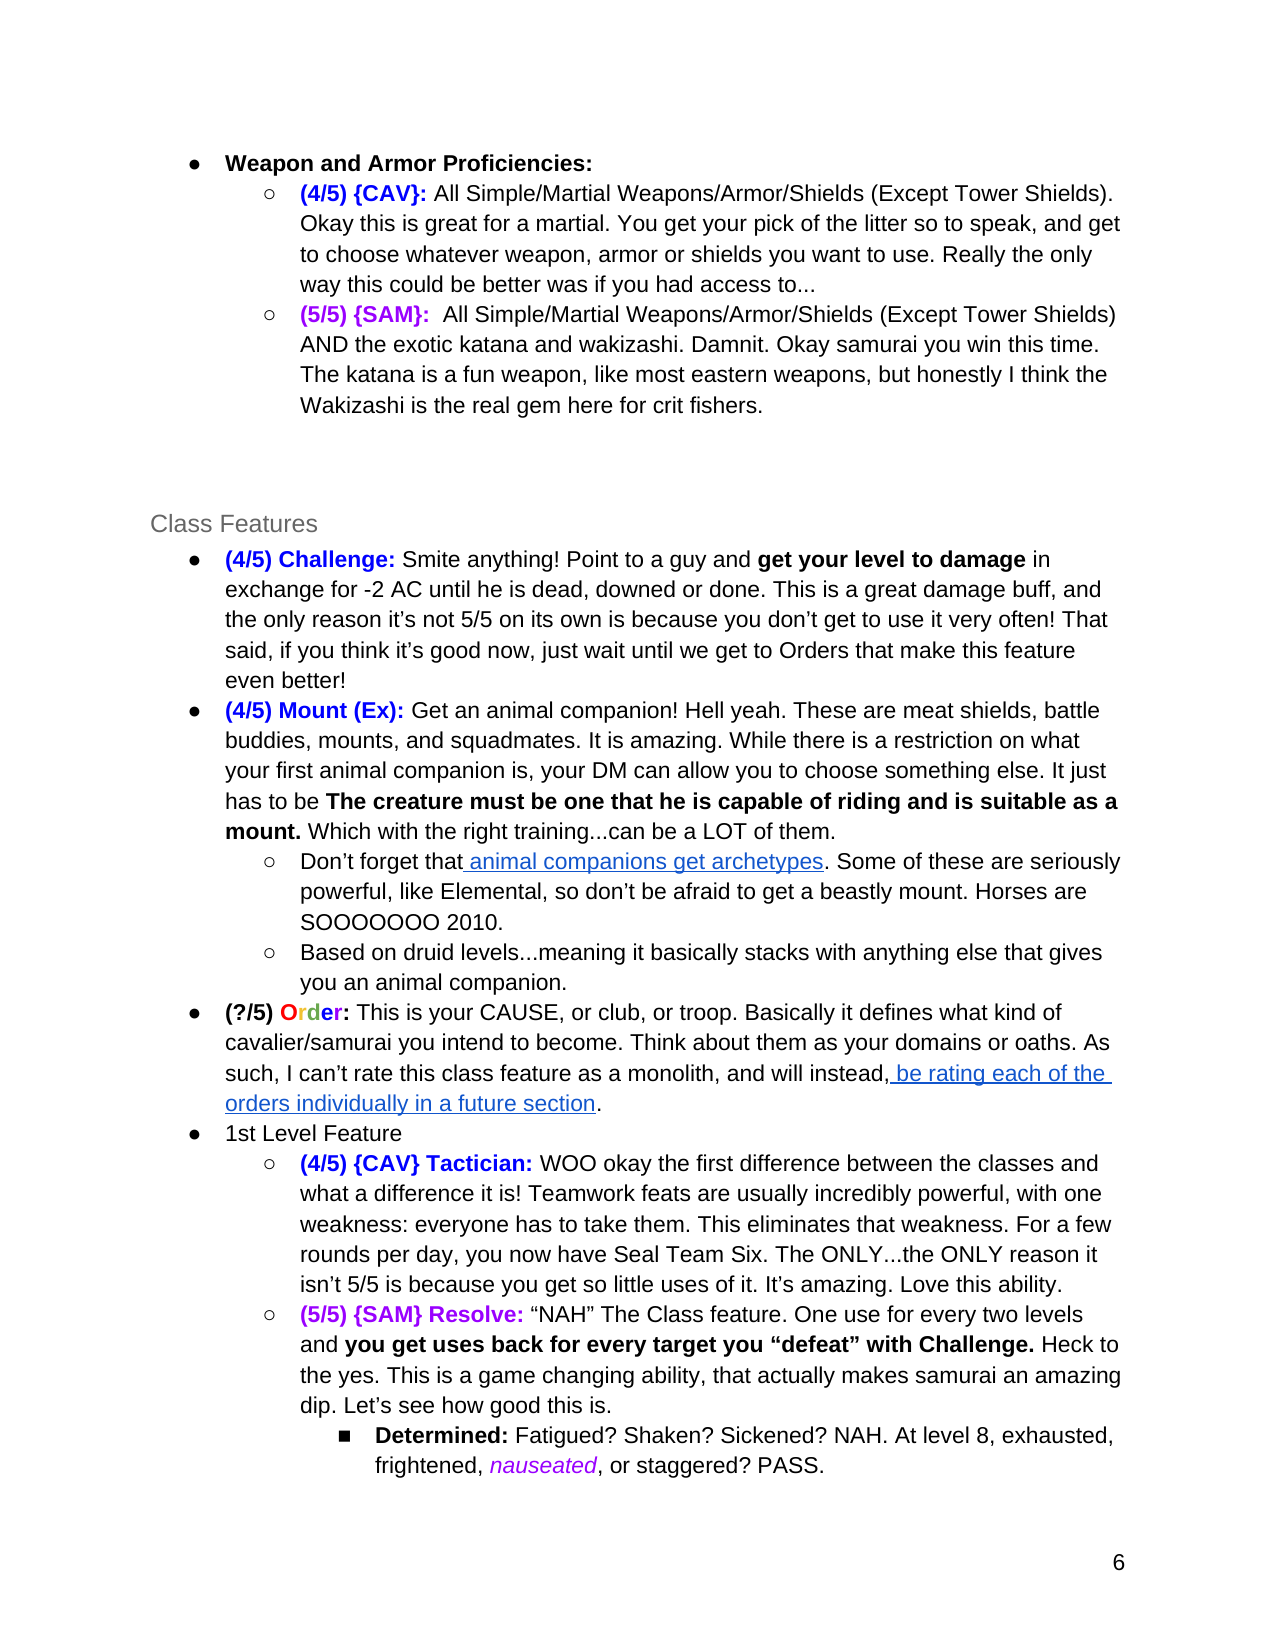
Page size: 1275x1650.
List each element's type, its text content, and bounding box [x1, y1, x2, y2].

list (4/5) {CAV}: All Simple/Martial Weapons/Armor/Shields (Except Tower Shields). Okay this is great for a martial. You get your pick of the litter so to speak, and get to choose whatever weapon, armor or shields you want to use. Really the only way this could be better was if you had access to... [262, 180, 1125, 297]
list (?/5) Order: This is your CAUSE, or club, or troop. Basically it defines what kind of cavalier/samurai you intend to become. Think about them as your domains or oaths. As such, I can’t rate this class feature as a monolith, and will instead, be rating each of the orders individually in a future section. [187, 999, 1125, 1116]
list (4/5) Challenge: Smite anything! Point to a guy and get your level to damage in exchange for -2 AC until he is dead, downed or done. This is a great damage buff, and the only reason it’s not 5/5 on its own is because you don’t get to use it very often! That said, if you think it’s good now, just wait until we get to Orders that make this feature even better! [187, 546, 1125, 693]
list (5/5) {SAM} Resolve: “NAH” The Class feature. One use for every two levels and you get uses back for every target you “defeat” with Challenge. Heck to the yes. This is a game changing ability, that actually makes samurai an amazing dip. Let’s see how good this is. [262, 1301, 1125, 1418]
list Don’t forget that animal companions get archetypes. Some of these are seriously powerful, like Elemental, so don’t be afraid to get a beastly mount. Horses are SOOOOOOO 2010. [262, 848, 1125, 935]
list Determined: Fatigued? Shaken? Sickened? NAH. At level 8, exhausted, frightened, nauseated, or staggered? PASS. [337, 1422, 1125, 1479]
list (5/5) {SAM}: All Simple/Martial Weapons/Armor/Shields (Except Tower Shields) AND the exotic katana and wakizashi. Damnit. Okay samurai you win this time. The katana is a fun weapon, like most eastern weapons, but honestly I think the Wakizashi is the real gem here for crit fishers. [262, 301, 1125, 418]
subtitle Class Features [150, 509, 1125, 538]
list Weapon and Armor Proficiencies: [187, 150, 1125, 176]
list Based on druid levels...meaning it basically stacks with anything else that gives you an animal companion. [262, 939, 1125, 995]
list (4/5) Mount (Ex): Get an animal companion! Hell yeah. These are meat shields, battle buddies, mounts, and squadmates. It is amazing. While there is a restriction on what your first animal companion is, your DM can allow you to choose something else. It just has to be The creature must be one that he is capable of riding and is suitable as a mount. Which with the right training...can be a LOT of them. [187, 697, 1125, 844]
list (4/5) {CAV} Tactician: WOO okay the first difference between the classes and what a difference it is! Teamwork feats are usually incredibly powerful, with one weakness: everyone has to take them. This eliminates that weakness. For a few rounds per day, you now have Seal Team Six. The ONLY...the ONLY reason it isn’t 5/5 is because you get so little uses of it. It’s amazing. Love this ability. [262, 1150, 1125, 1297]
list 1st Level Feature [187, 1120, 1125, 1146]
